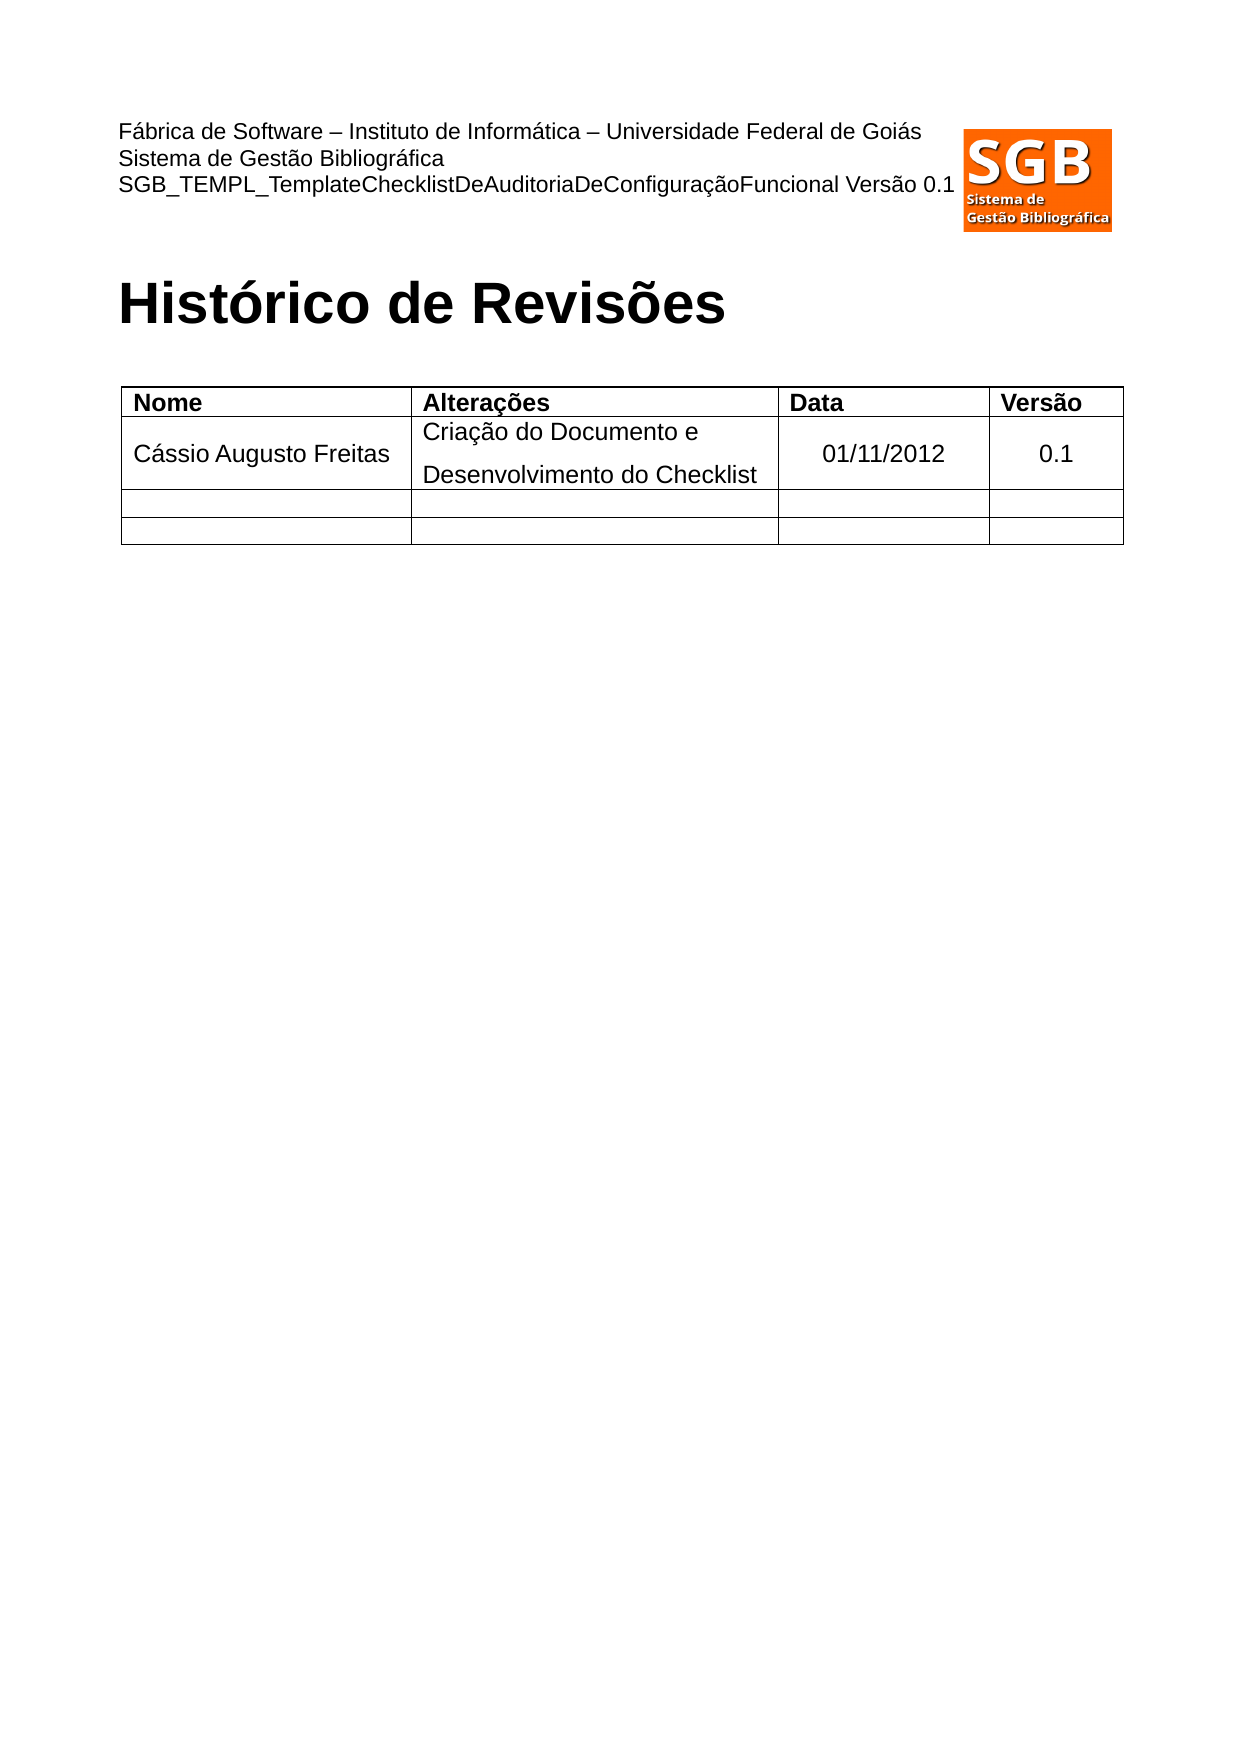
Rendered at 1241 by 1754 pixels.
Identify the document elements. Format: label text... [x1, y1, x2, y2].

table_cell [412, 518, 778, 544]
table_cell [412, 490, 778, 517]
table_cell [122, 490, 411, 517]
table_header Alterações [412, 388, 778, 416]
table_cell 01/11/2012 [779, 417, 989, 489]
table_cell 0.1 [990, 417, 1123, 489]
table_cell Cássio Augusto Freitas [122, 417, 411, 489]
text Histórico de Revisões [118, 269, 1122, 336]
picture [963, 129, 1112, 232]
table_header Nome [122, 388, 411, 416]
table_cell Criação do Documento e Desenvolvimento do Checklist [412, 417, 778, 489]
table_cell [990, 490, 1123, 517]
table_cell [122, 518, 411, 544]
table_header Data [779, 388, 989, 416]
table_cell [779, 518, 989, 544]
table_header Versão [990, 388, 1123, 416]
table_cell [990, 518, 1123, 544]
table_cell [779, 490, 989, 517]
